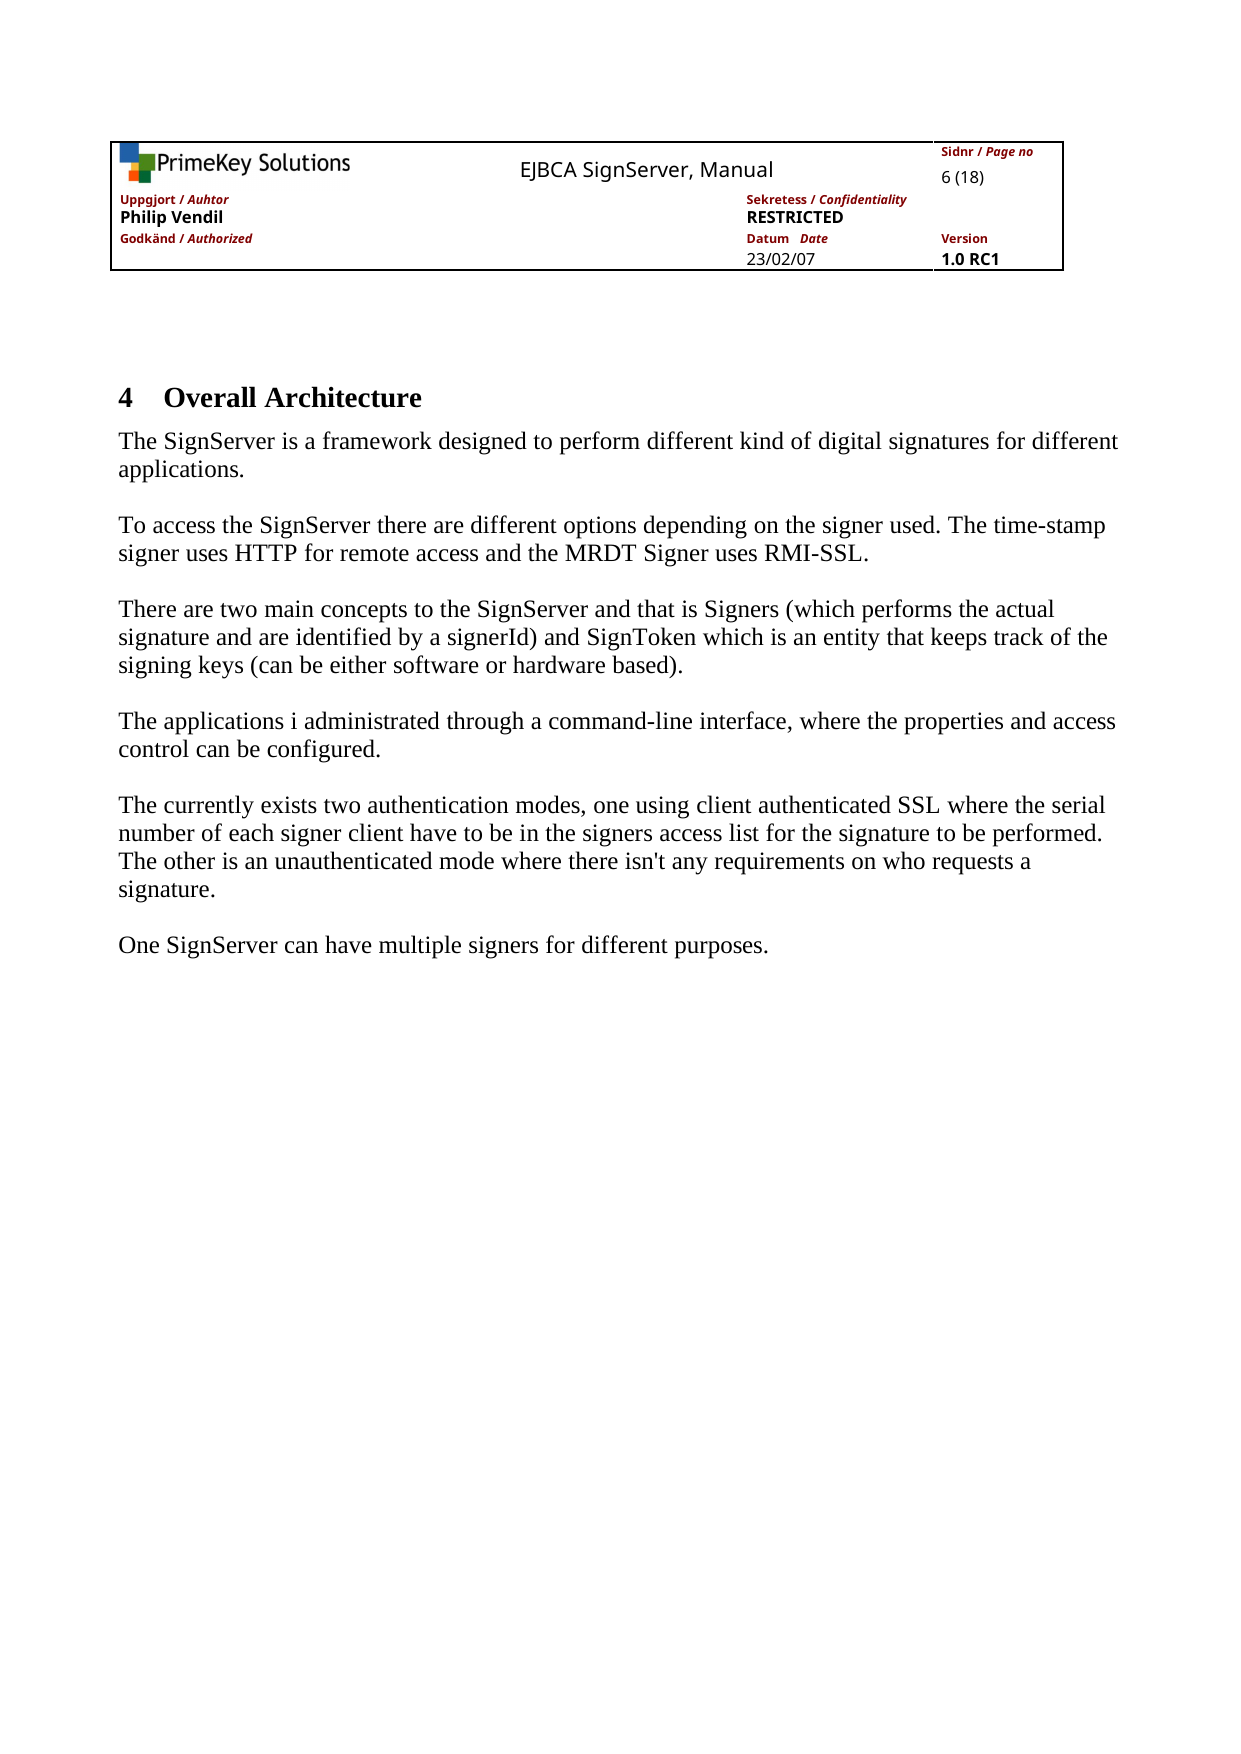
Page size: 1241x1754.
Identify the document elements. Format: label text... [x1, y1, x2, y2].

text One SignServer can have multiple signers for different purposes. [118, 931, 1122, 959]
text To access the SignServer there are different options depending on the signer used. The time-stamp signer uses HTTP for remote access and the MRDT Signer uses RMI-SSL. [118, 511, 1122, 567]
text There are two main concepts to the SignServer and that is Signers (which performs the actual signature and are identified by a signerId) and SignToken which is an entity that keeps track of the signing keys (can be either software or hardware based). [118, 595, 1122, 679]
text The currently exists two authentication modes, one using client authenticated SSL where the serial number of each signer client have to be in the signers access list for the signature to be performed. The other is an unauthenticated mode where there isn't any requirements on who requests a signature. [118, 791, 1122, 903]
text The SignServer is a framework designed to perform different kind of digital signatures for different applications. [118, 427, 1122, 483]
text The applications i administrated through a command-line interface, where the properties and access control can be configured. [118, 707, 1122, 763]
subtitle Overall Architecture [118, 382, 1122, 414]
